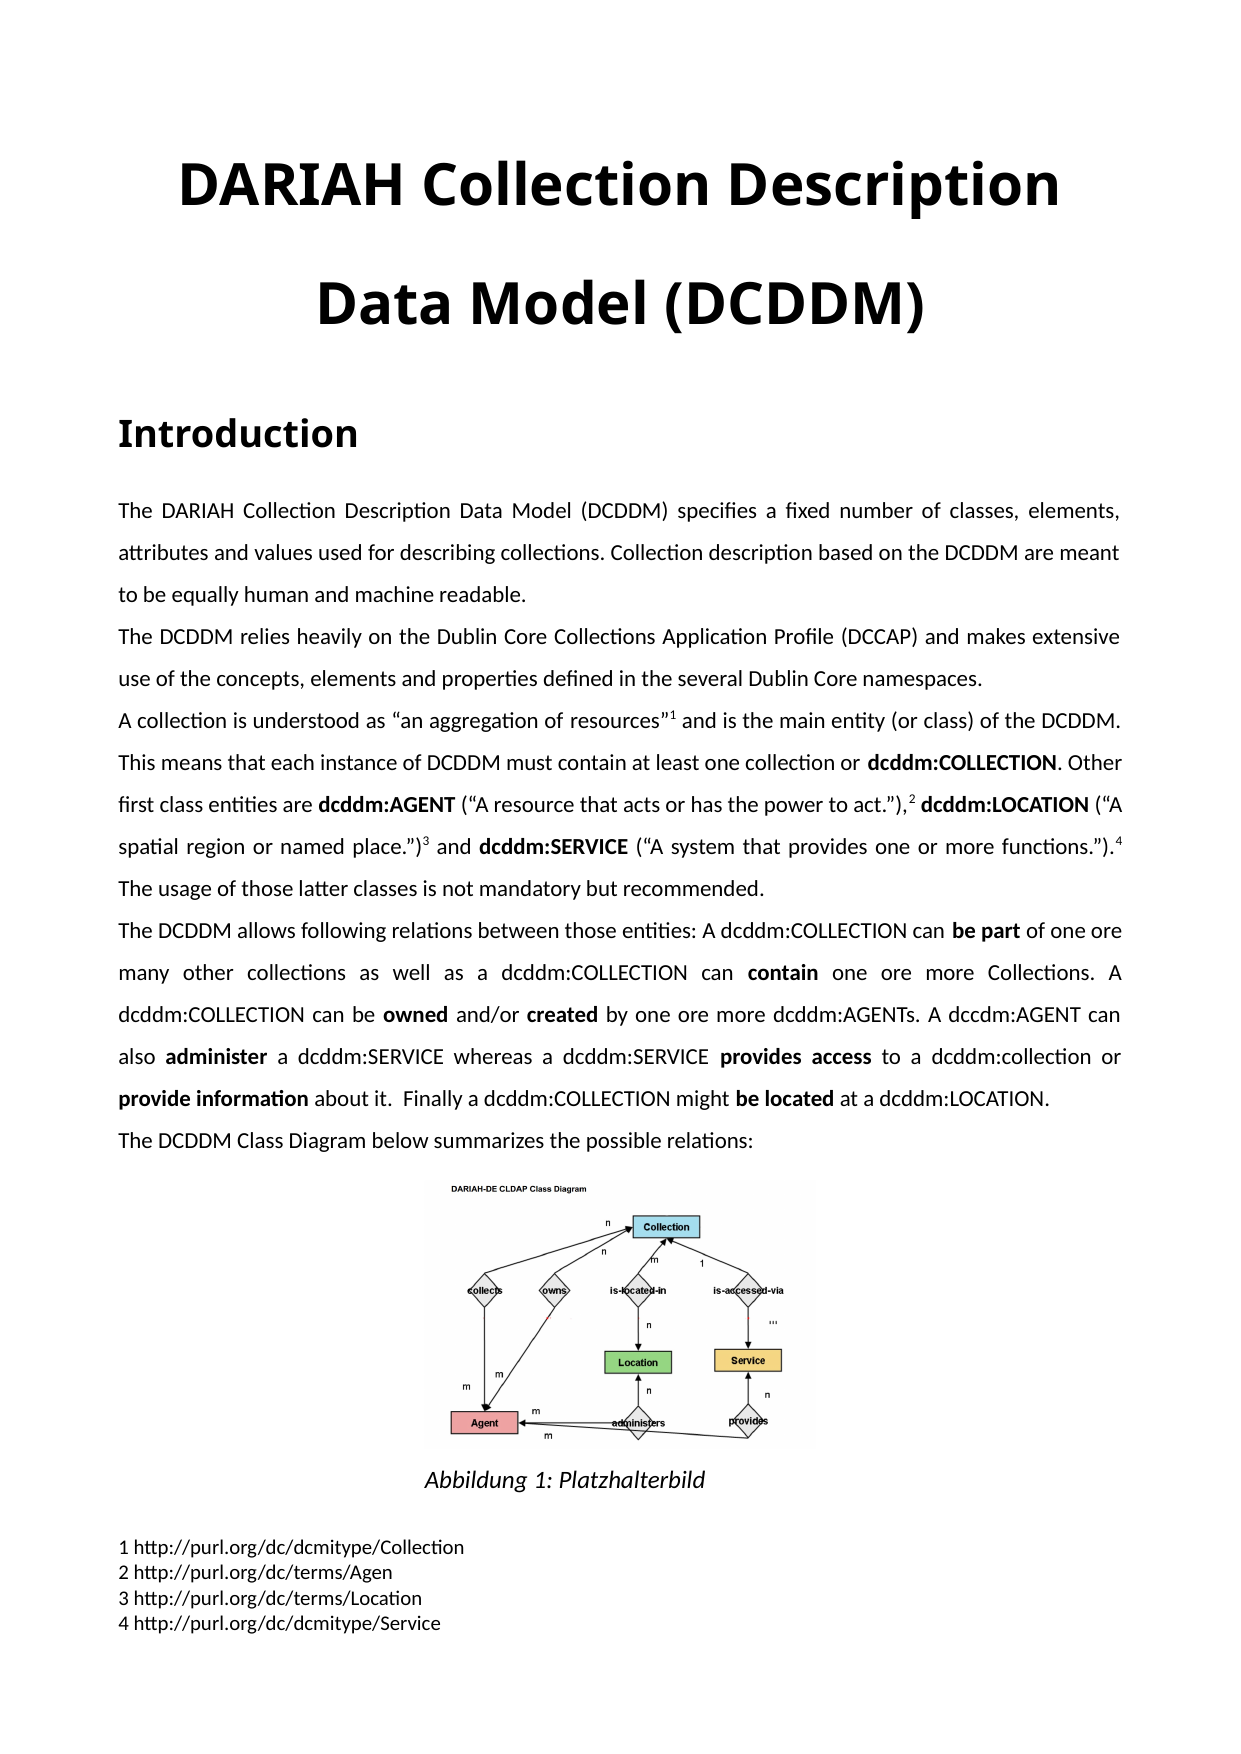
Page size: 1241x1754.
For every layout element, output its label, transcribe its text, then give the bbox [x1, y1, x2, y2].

text A collection is understood as “an aggregation of resources” and is the main entity (or class) of the DCDDM. This means that each instance of DCDDM must contain at least one collection or dcddm:COLLECTION. Other first class entities are dcddm:AGENT (“A resource that acts or has the power to act.”), dcddm:LOCATION (“A spatial region or named place.”) and dcddm:SERVICE (“A system that provides one or more functions.”). The usage of those latter classes is not mandatory but recommended. [118, 706, 1122, 902]
title DARIAH Collection Description Data Model (DCDDM) [118, 143, 1122, 342]
text http://purl.org/dc/terms/Location [118, 1585, 1122, 1610]
picture [424, 1180, 816, 1449]
text The DCDDM relies heavily on the Dublin Core Collections Application Profile (DCCAP) and makes extensive use of the concepts, elements and properties defined in the several Dublin Core namespaces. [118, 622, 1122, 692]
text http://purl.org/dc/dcmitype/Collection [118, 1534, 1122, 1559]
text The DCDDM allows following relations between those entities: A dcddm:COLLECTION can be part of one ore many other collections as well as a dcddm:COLLECTION can contain one ore more Collections. A dcddm:COLLECTION can be owned and/or created by one ore more dcddm:AGENTs. A dccdm:AGENT can also administer a dcddm:SERVICE whereas a dcddm:SERVICE provides access to a dcddm:collection or provide information about it. Finally a dcddm:COLLECTION might be located at a dcddm:LOCATION. [118, 916, 1122, 1112]
text http://purl.org/dc/dcmitype/Service [118, 1610, 1122, 1636]
text http://purl.org/dc/terms/Agen [118, 1559, 1122, 1585]
text The DARIAH Collection Description Data Model (DCDDM) specifies a fixed number of classes, elements, attributes and values used for describing collections. Collection description based on the DCDDM are meant to be equally human and machine readable. [118, 496, 1122, 608]
subtitle Introduction [118, 406, 1122, 458]
text The DCDDM Class Diagram below summarizes the possible relations: [118, 1126, 1122, 1154]
text Abbildung 1: Platzhalterbild [424, 1449, 816, 1494]
